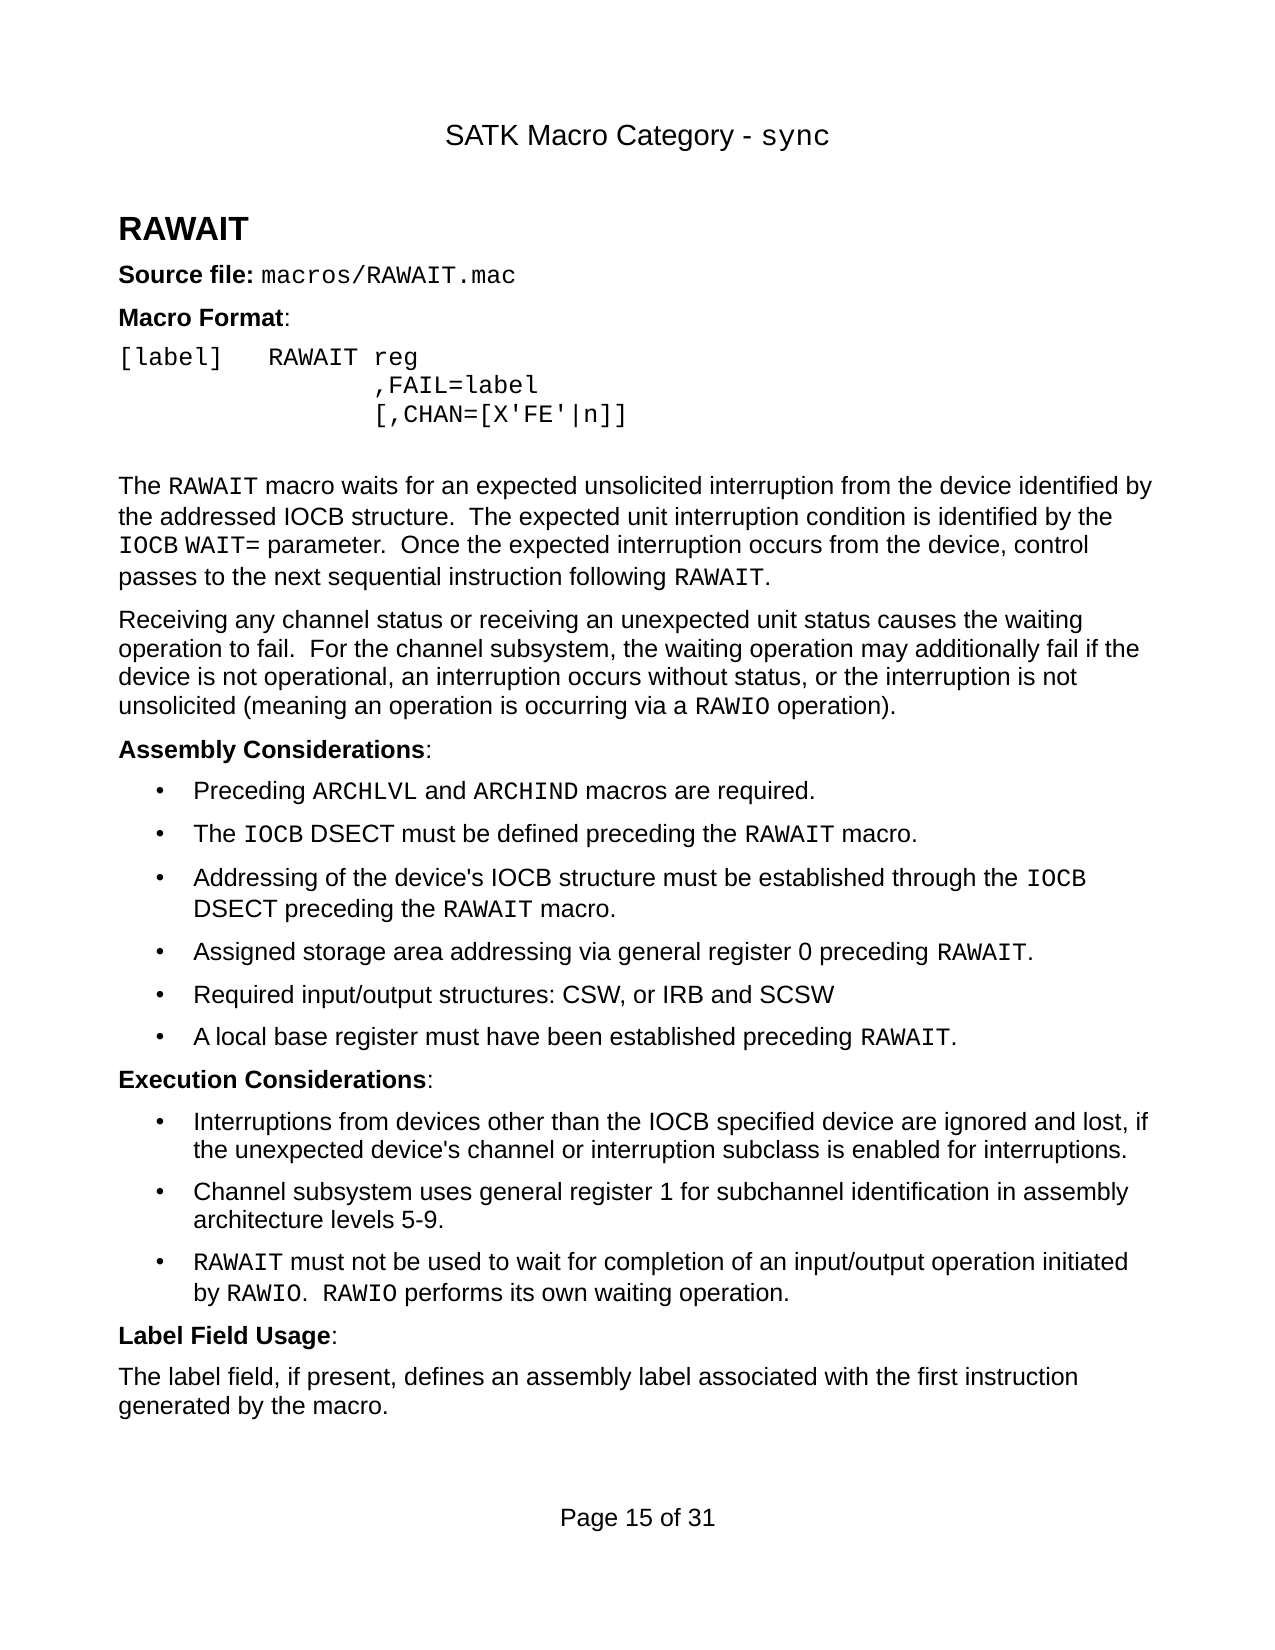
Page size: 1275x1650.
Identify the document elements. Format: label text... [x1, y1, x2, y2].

text ,FAIL=label [118, 373, 1157, 401]
list The IOCB DSECT must be defined preceding the RAWAIT macro. [156, 819, 1157, 850]
list Required input/output structures: CSW, or IRB and SCSW [156, 981, 1157, 1009]
list Preceding ARCHLVL and ARCHIND macros are required. [156, 776, 1157, 807]
text Source file: macros/RAWAIT.mac [118, 260, 1157, 291]
list A local base register must have been established preceding RAWAIT. [156, 1022, 1157, 1053]
subtitle RAWAIT [118, 209, 1157, 247]
list RAWAIT must not be used to wait for completion of an input/output operation initiated by RAWIO. RAWIO performs its own waiting operation. [156, 1247, 1157, 1309]
text Macro Format: [118, 303, 1157, 332]
text Execution Considerations: [118, 1065, 1157, 1094]
text Assembly Considerations: [118, 734, 1157, 763]
text The label field, if present, defines an assembly label associated with the first instruction generated by the macro. [118, 1362, 1157, 1420]
list Assigned storage area addressing via general register 0 preceding RAWAIT. [156, 937, 1157, 968]
text [,CHAN=[X'FE'|n]] [118, 401, 1157, 429]
list Addressing of the device's IOCB structure must be established through the IOCB DSECT preceding the RAWAIT macro. [156, 863, 1157, 924]
list Interruptions from devices other than the IOCB specified device are ignored and lost, if the unexpected device's channel or interruption subclass is enabled for interruptions. [156, 1107, 1157, 1164]
text Label Field Usage: [118, 1321, 1157, 1350]
text [label] RAWAIT reg [118, 344, 1157, 373]
text The RAWAIT macro waits for an expected unsolicited interruption from the device identified by the addressed IOCB structure. The expected unit interruption condition is identified by the IOCB WAIT= parameter. Once the expected interruption occurs from the device, control passes to the next sequential instruction following RAWAIT. [118, 471, 1157, 592]
text Receiving any channel status or receiving an unexpected unit status causes the waiting operation to fail. For the channel subsystem, the waiting operation may additionally fail if the device is not operational, an interruption occurs without status, or the interruption is not unsolicited (meaning an operation is occurring via a RAWIO operation). [118, 605, 1157, 722]
list Channel subsystem uses general register 1 for subchannel identification in assembly architecture levels 5-9. [156, 1177, 1157, 1234]
